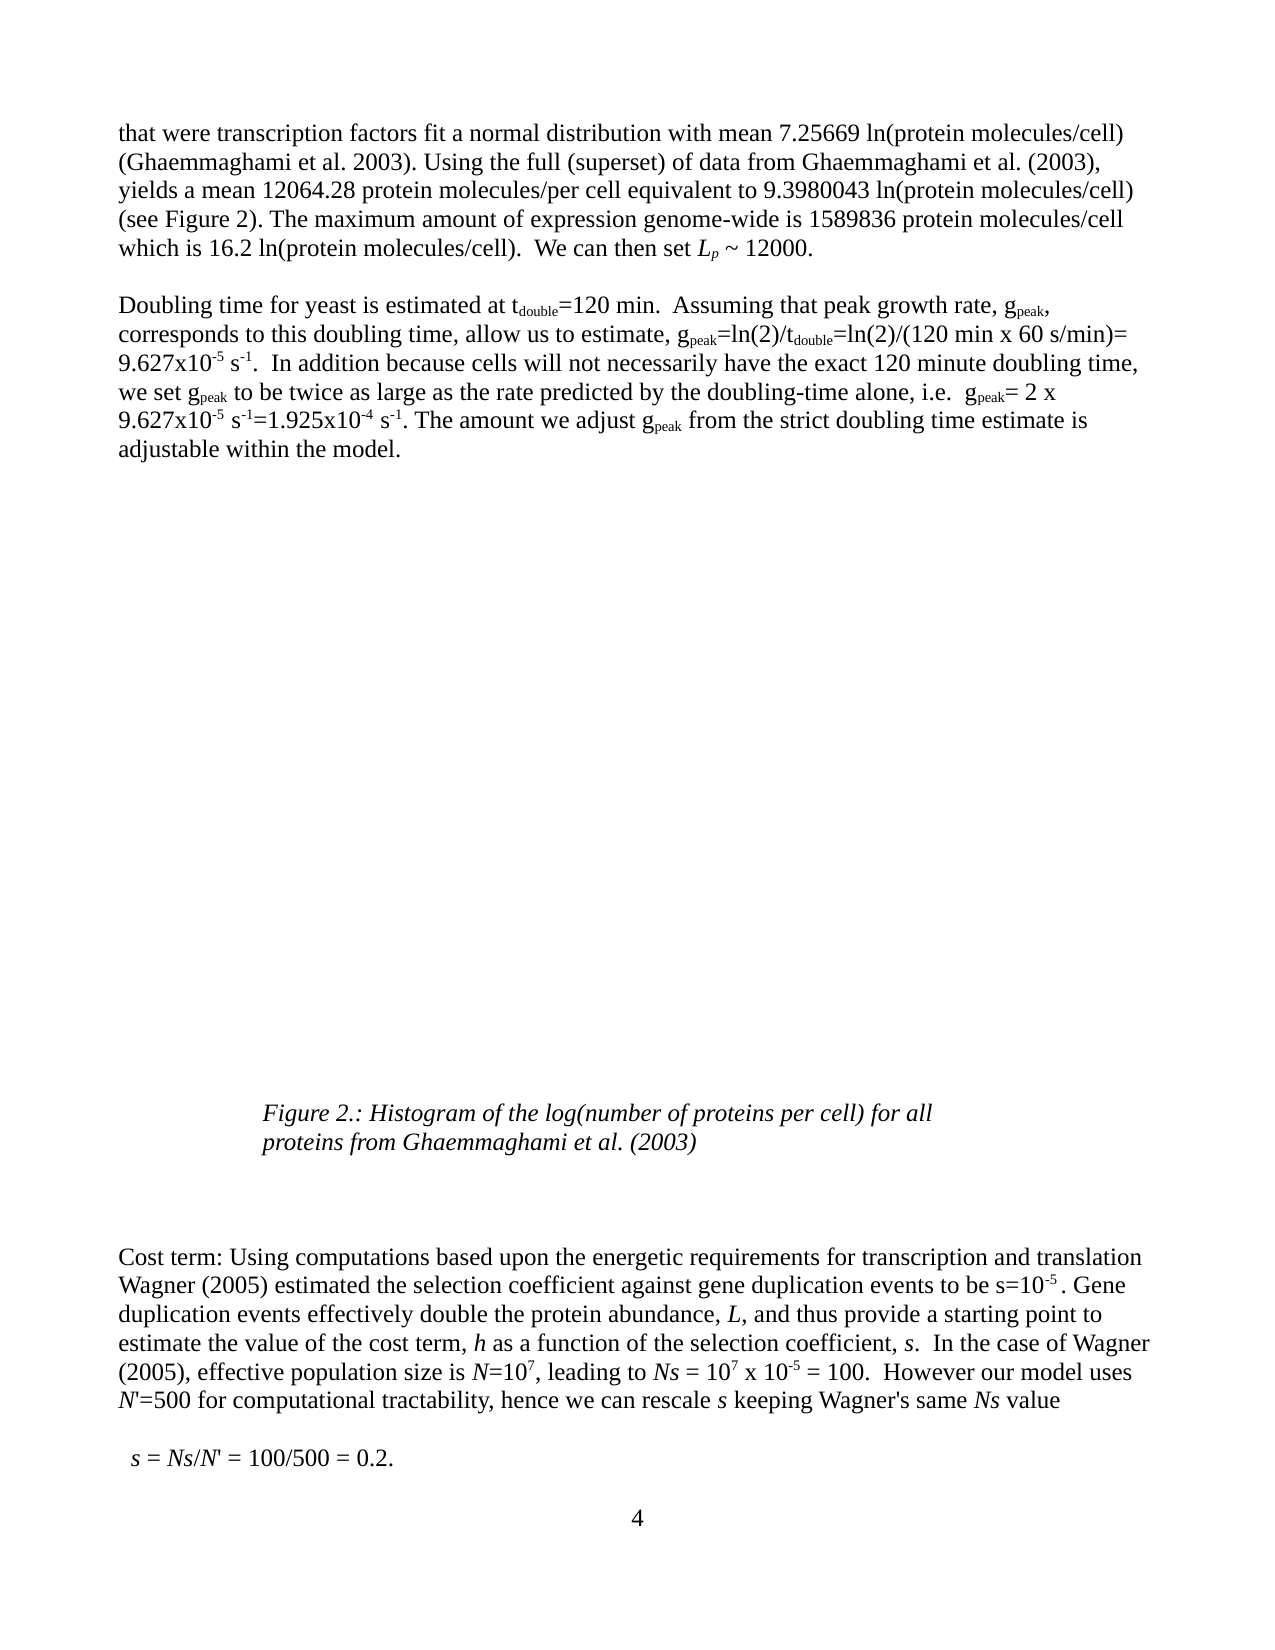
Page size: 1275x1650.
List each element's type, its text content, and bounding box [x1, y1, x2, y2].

text Cost term: Using computations based upon the energetic requirements for transcription and translation Wagner (2005) estimated the selection coefficient against gene duplication events to be s=10-5 . Gene duplication events effectively double the protein abundance, L, and thus provide a starting point to estimate the value of the cost term, h as a function of the selection coefficient, s. In the case of Wagner (2005), effective population size is N=107, leading to Ns = 107 x 10-5 = 100. However our model uses N'=500 for computational tractability, hence we can rescale s keeping Wagner's same Ns value [118, 1242, 1157, 1414]
text Figure 2.: Histogram of the log(number of proteins per cell) for all proteins from Ghaemmaghami et al. (2003) [262, 476, 1012, 1156]
text that were transcription factors fit a normal distribution with mean 7.25669 ln(protein molecules/cell) (Ghaemmaghami et al. 2003). Using the full (superset) of data from Ghaemmaghami et al. (2003), yields a mean 12064.28 protein molecules/per cell equivalent to 9.3980043 ln(protein molecules/cell) (see Figure 2). The maximum amount of expression genome-wide is 1589836 protein molecules/cell which is 16.2 ln(protein molecules/cell). We can then set Lp ~ 12000. [118, 118, 1157, 262]
text Doubling time for yeast is estimated at tdouble=120 min. Assuming that peak growth rate, gpeak, corresponds to this doubling time, allow us to estimate, gpeak=ln(2)/tdouble=ln(2)/(120 min x 60 s/min)= 9.627x10-5 s-1. In addition because cells will not necessarily have the exact 120 minute doubling time, we set gpeak to be twice as large as the rate predicted by the doubling-time alone, i.e. gpeak= 2 x 9.627x10-5 s-1=1.925x10-4 s-1. The amount we adjust gpeak from the strict doubling time estimate is adjustable within the model. [118, 291, 1157, 463]
text s = Ns/N' = 100/500 = 0.2. [118, 1443, 1157, 1472]
